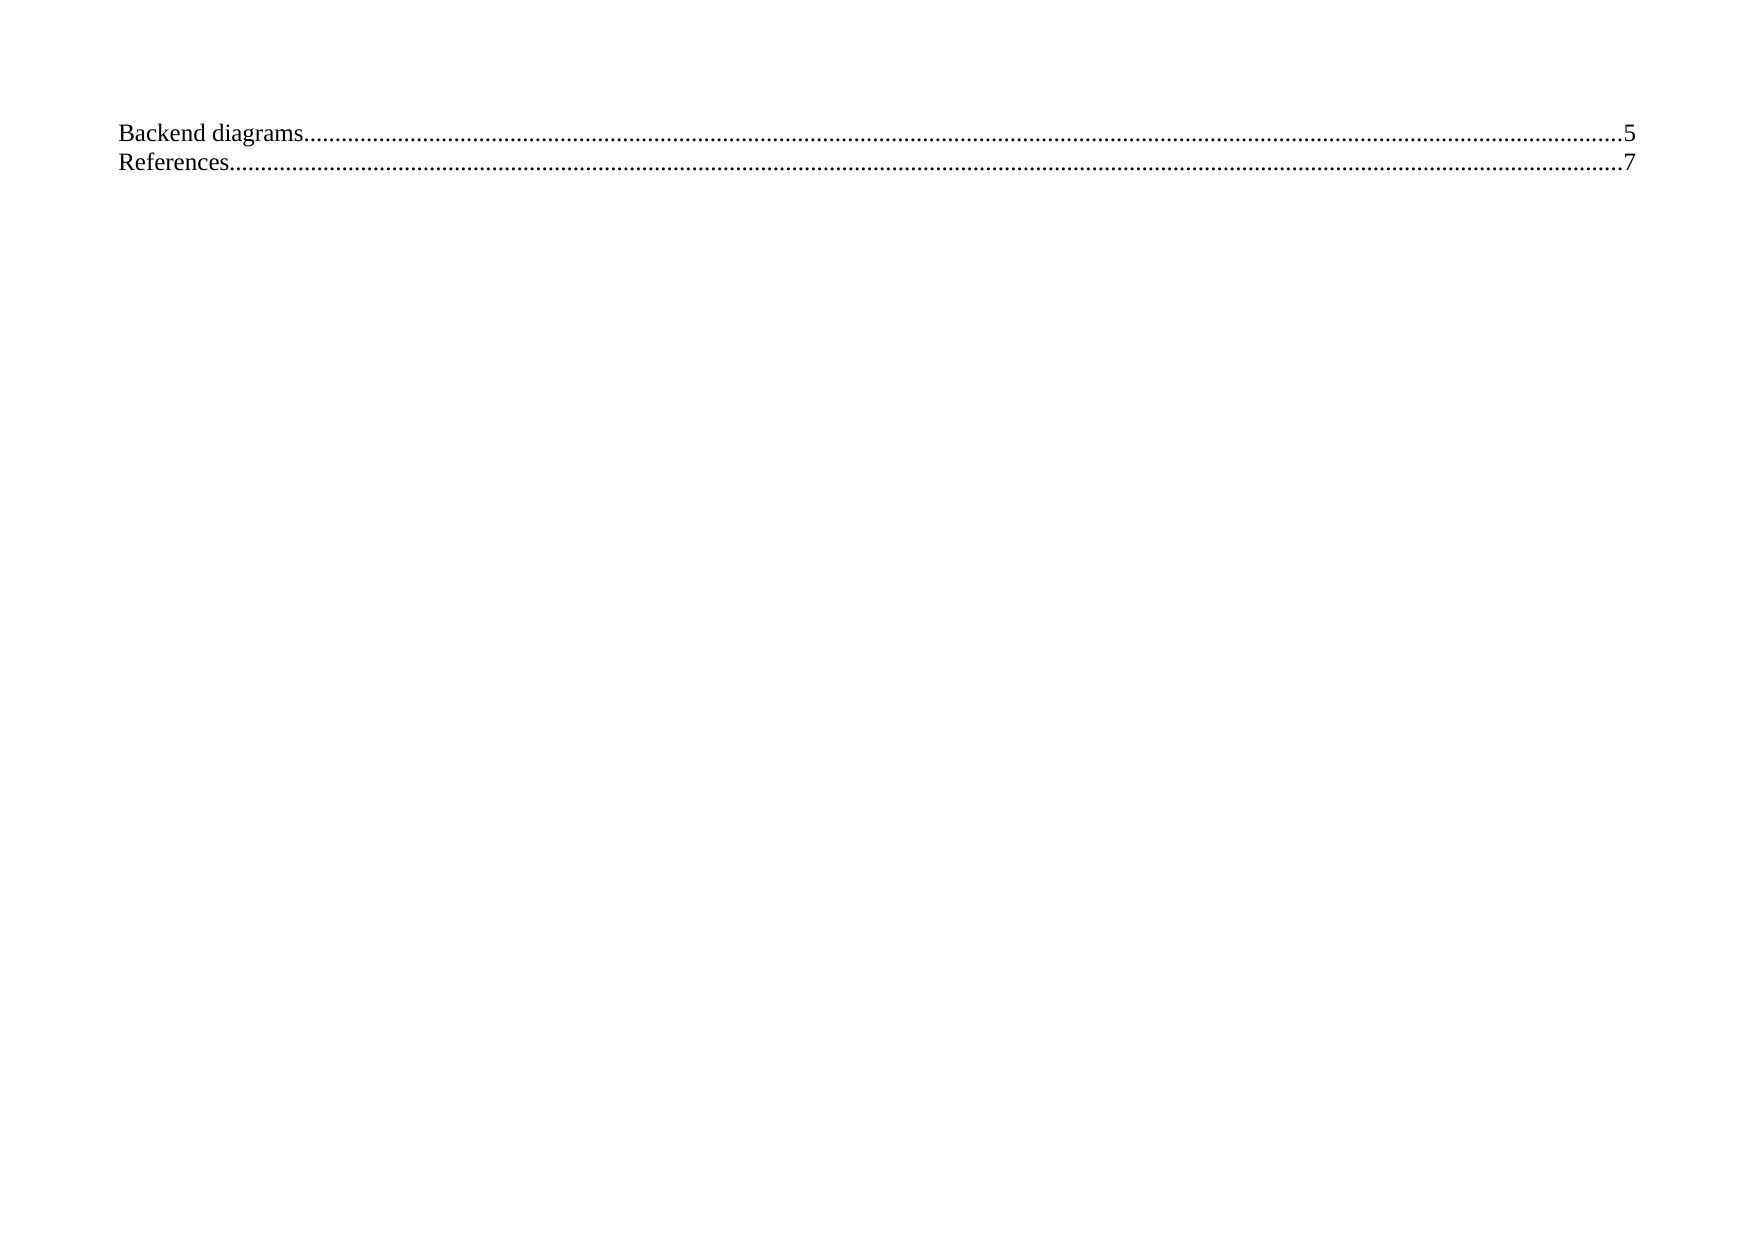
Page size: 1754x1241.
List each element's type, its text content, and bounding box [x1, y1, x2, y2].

text Backend diagrams 5 [118, 118, 1636, 147]
text References 7 [118, 147, 1636, 176]
